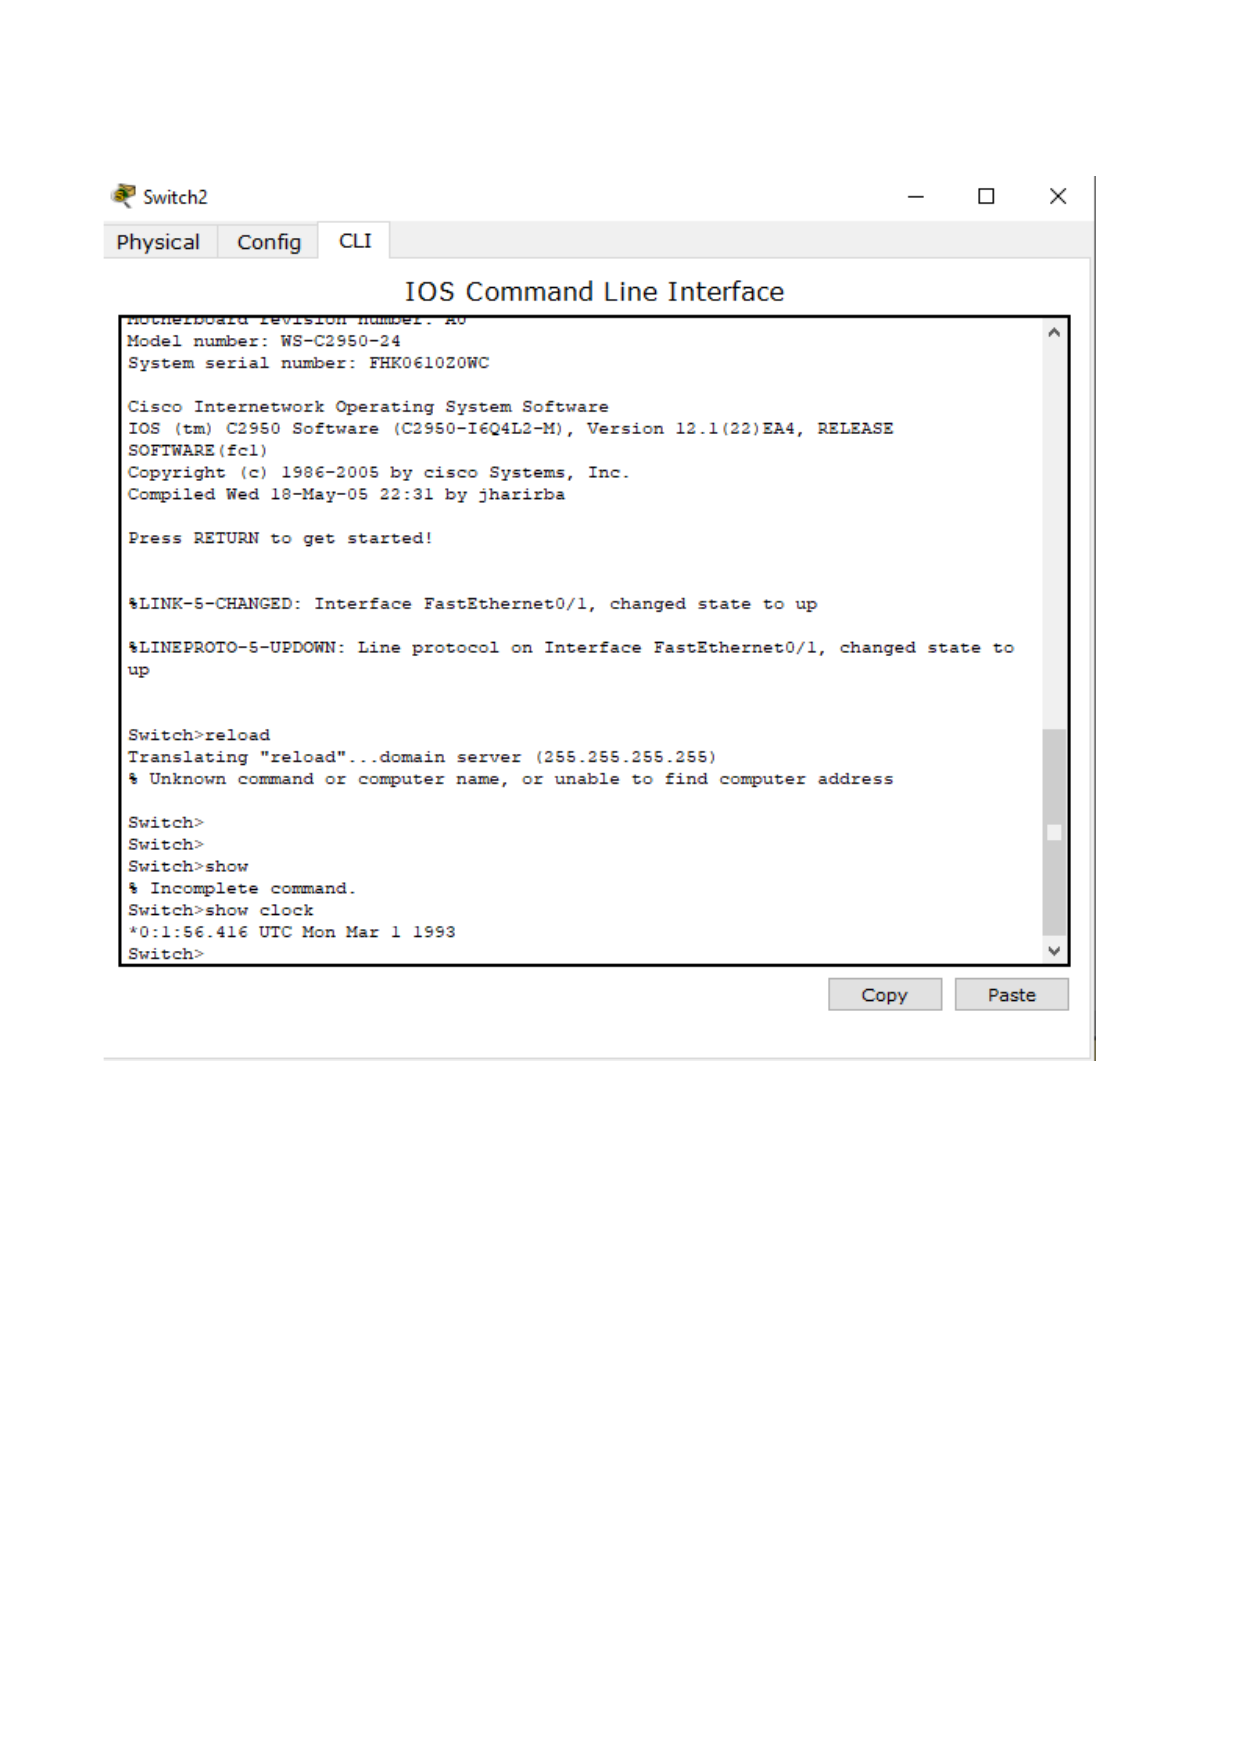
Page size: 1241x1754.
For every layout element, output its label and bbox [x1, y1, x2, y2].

picture [103, 176, 1096, 1061]
